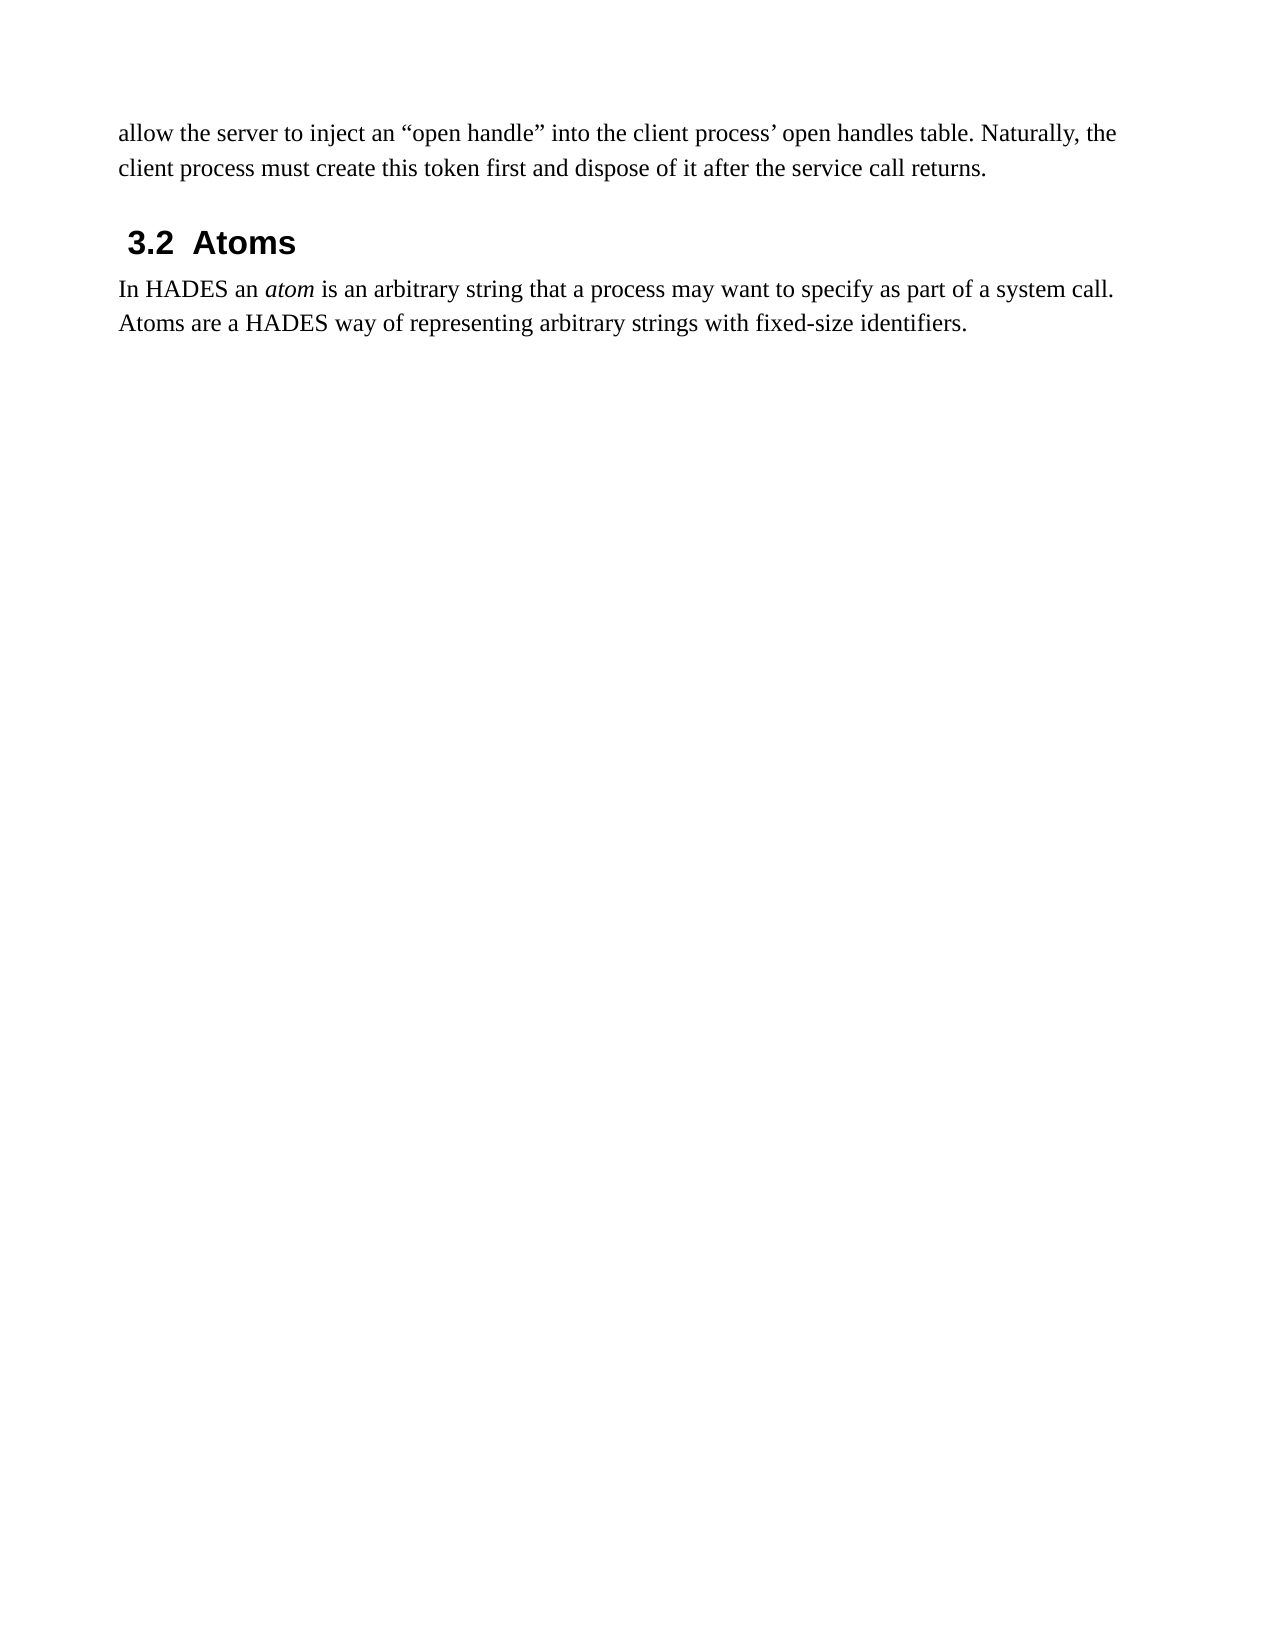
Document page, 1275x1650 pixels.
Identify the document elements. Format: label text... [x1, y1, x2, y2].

subtitle Atoms [118, 222, 1157, 261]
text In HADES an atom is an arbitrary string that a process may want to specify as part of a system call. Atoms are a HADES way of representing arbitrary strings with fixed-size identifiers. [118, 274, 1157, 337]
text allow the server to inject an “open handle” into the client process’ open handles table. Naturally, the client process must create this token first and dispose of it after the service call returns. [118, 118, 1157, 181]
